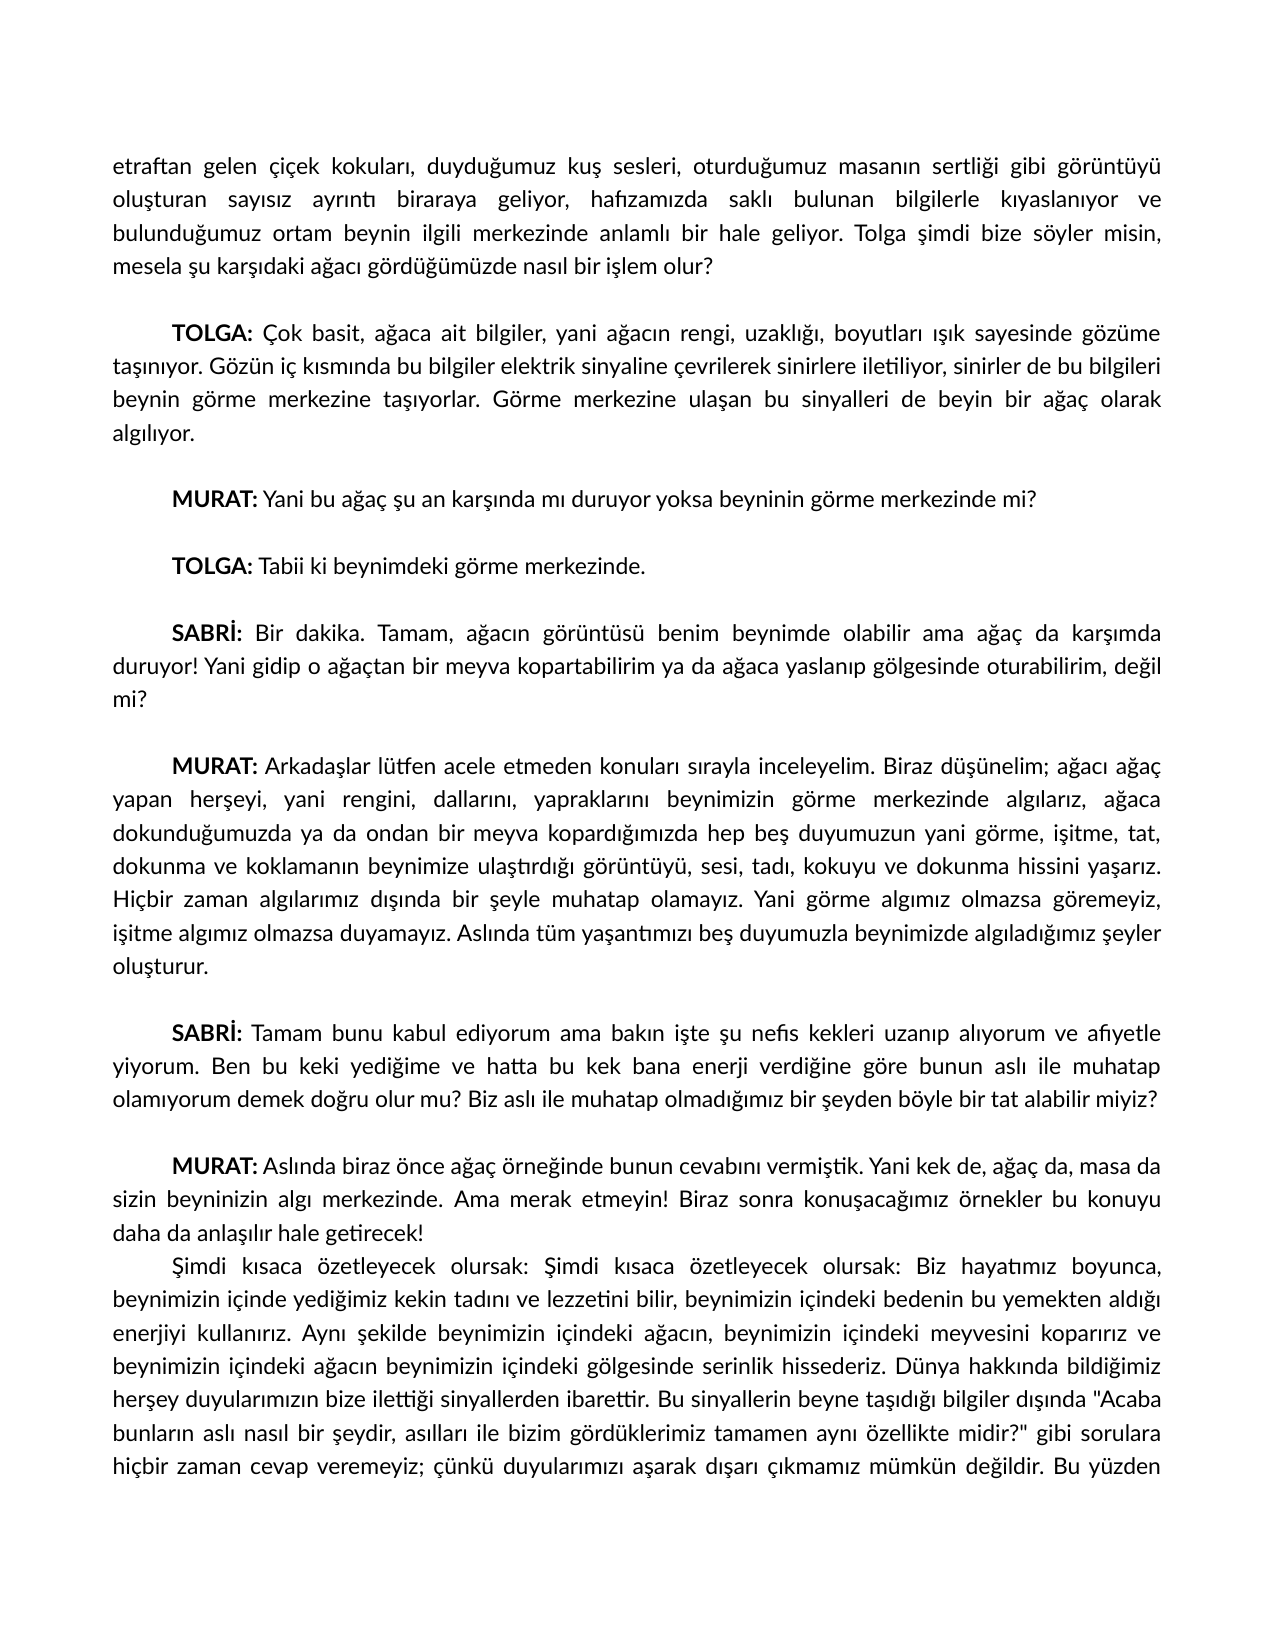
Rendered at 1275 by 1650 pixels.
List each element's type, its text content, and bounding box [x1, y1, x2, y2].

text TOLGA: Tabii ki beynimdeki görme merkezinde. [112, 548, 1162, 581]
text TOLGA: Çok basit, ağaca ait bilgiler, yani ağacın rengi, uzaklığı, boyutları ışık sayesinde gözüme taşınıyor. Gözün iç kısmında bu bilgiler elektrik sinyaline çevrilerek sinirlere iletiliyor, sinirler de bu bilgileri beynin görme merkezine taşıyorlar. Görme merkezine ulaşan bu sinyalleri de beyin bir ağaç olarak algılıyor. [112, 314, 1162, 448]
text etraftan gelen çiçek kokuları, duyduğumuz kuş sesleri, oturduğumuz masanın sertliği gibi görüntüyü oluşturan sayısız ayrıntı biraraya geliyor, hafızamızda saklı bulunan bilgilerle kıyaslanıyor ve bulunduğumuz ortam beynin ilgili merkezinde anlamlı bir hale geliyor. Tolga şimdi bize söyler misin, mesela şu karşıdaki ağacı gördüğümüzde nasıl bir işlem olur? [112, 148, 1162, 281]
text Şimdi kısaca özetleyecek olursak: Şimdi kısaca özetleyecek olursak: Biz hayatımız boyunca, beynimizin içinde yediğimiz kekin tadını ve lezzetini bilir, beynimizin içindeki bedenin bu yemekten aldığı enerjiyi kullanırız. Aynı şekilde beynimizin içindeki ağacın, beynimizin içindeki meyvesini koparırız ve beynimizin içindeki ağacın beynimizin içindeki gölgesinde serinlik hissederiz. Dünya hakkında bildiğimiz herşey duyularımızın bize ilettiği sinyallerden ibarettir. Bu sinyallerin beyne taşıdığı bilgiler dışında "Acaba bunların aslı nasıl bir şeydir, asılları ile bizim gördüklerimiz tamamen aynı özellikte midir?" gibi sorulara hiçbir zaman cevap veremeyiz; çünkü duyularımızı aşarak dışarı çıkmamız mümkün değildir. Bu yüzden [112, 1248, 1162, 1481]
text MURAT: Yani bu ağaç şu an karşında mı duruyor yoksa beyninin görme merkezinde mi? [112, 481, 1162, 514]
text SABRİ: Tamam bunu kabul ediyorum ama bakın işte şu nefis kekleri uzanıp alıyorum ve afiyetle yiyorum. Ben bu keki yediğime ve hatta bu kek bana enerji verdiğine göre bunun aslı ile muhatap olamıyorum demek doğru olur mu? Biz aslı ile muhatap olmadığımız bir şeyden böyle bir tat alabilir miyiz? [112, 1014, 1162, 1114]
text SABRİ: Bir dakika. Tamam, ağacın görüntüsü benim beynimde olabilir ama ağaç da karşımda duruyor! Yani gidip o ağaçtan bir meyva kopartabilirim ya da ağaca yaslanıp gölgesinde oturabilirim, değil mi? [112, 614, 1162, 714]
text MURAT: Arkadaşlar lütfen acele etmeden konuları sırayla inceleyelim. Biraz düşünelim; ağacı ağaç yapan herşeyi, yani rengini, dallarını, yapraklarını beynimizin görme merkezinde algılarız, ağaca dokunduğumuzda ya da ondan bir meyva kopardığımızda hep beş duyumuzun yani görme, işitme, tat, dokunma ve koklamanın beynimize ulaştırdığı görüntüyü, sesi, tadı, kokuyu ve dokunma hissini yaşarız. Hiçbir zaman algılarımız dışında bir şeyle muhatap olamayız. Yani görme algımız olmazsa göremeyiz, işitme algımız olmazsa duyamayız. Aslında tüm yaşantımızı beş duyumuzla beynimizde algıladığımız şeyler oluşturur. [112, 748, 1162, 981]
text MURAT: Aslında biraz önce ağaç örneğinde bunun cevabını vermiştik. Yani kek de, ağaç da, masa da sizin beyninizin algı merkezinde. Ama merak etmeyin! Biraz sonra konuşacağımız örnekler bu konuyu daha da anlaşılır hale getirecek! [112, 1148, 1162, 1248]
